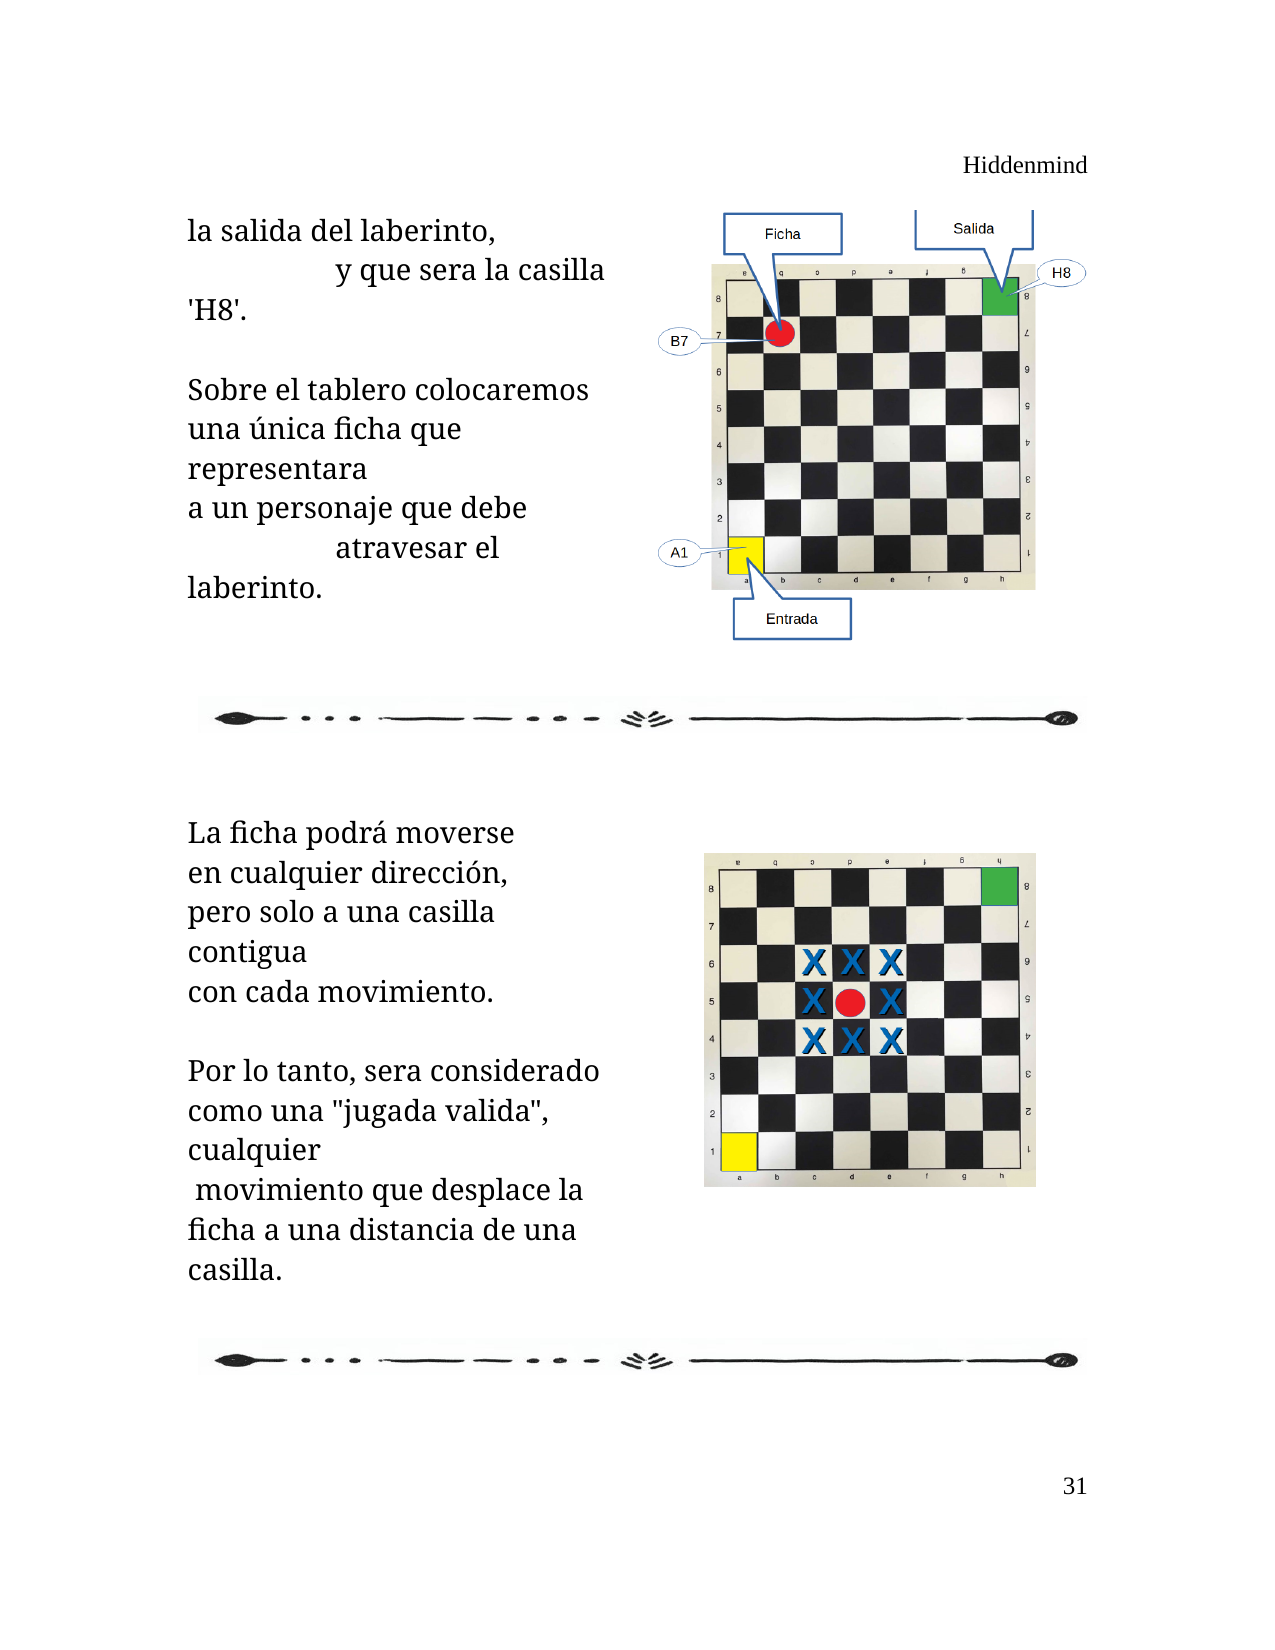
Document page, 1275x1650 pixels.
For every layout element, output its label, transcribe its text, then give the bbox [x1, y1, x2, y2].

text atravesar el laberinto. [187, 527, 622, 607]
text Por lo tanto, sera considerado como una "jugada valida", cualquier [187, 1050, 622, 1169]
picture [198, 1338, 1088, 1375]
text en cualquier dirección, [187, 852, 622, 892]
picture [198, 696, 1088, 733]
text una única ficha que representara [187, 408, 622, 488]
text Sobre el tablero colocaremos [187, 369, 622, 408]
picture [652, 210, 1088, 641]
text pero solo a una casilla contigua [187, 892, 622, 971]
text la salida del laberinto, [187, 210, 622, 250]
text a un personaje que debe [187, 488, 622, 527]
text con cada movimiento. [187, 971, 622, 1011]
picture [700, 851, 1040, 1191]
text y que sera la casilla 'H8'. [187, 250, 622, 329]
text La ficha podrá moverse [187, 812, 622, 852]
text movimiento que desplace la ficha a una distancia de una casilla. [187, 1169, 622, 1288]
